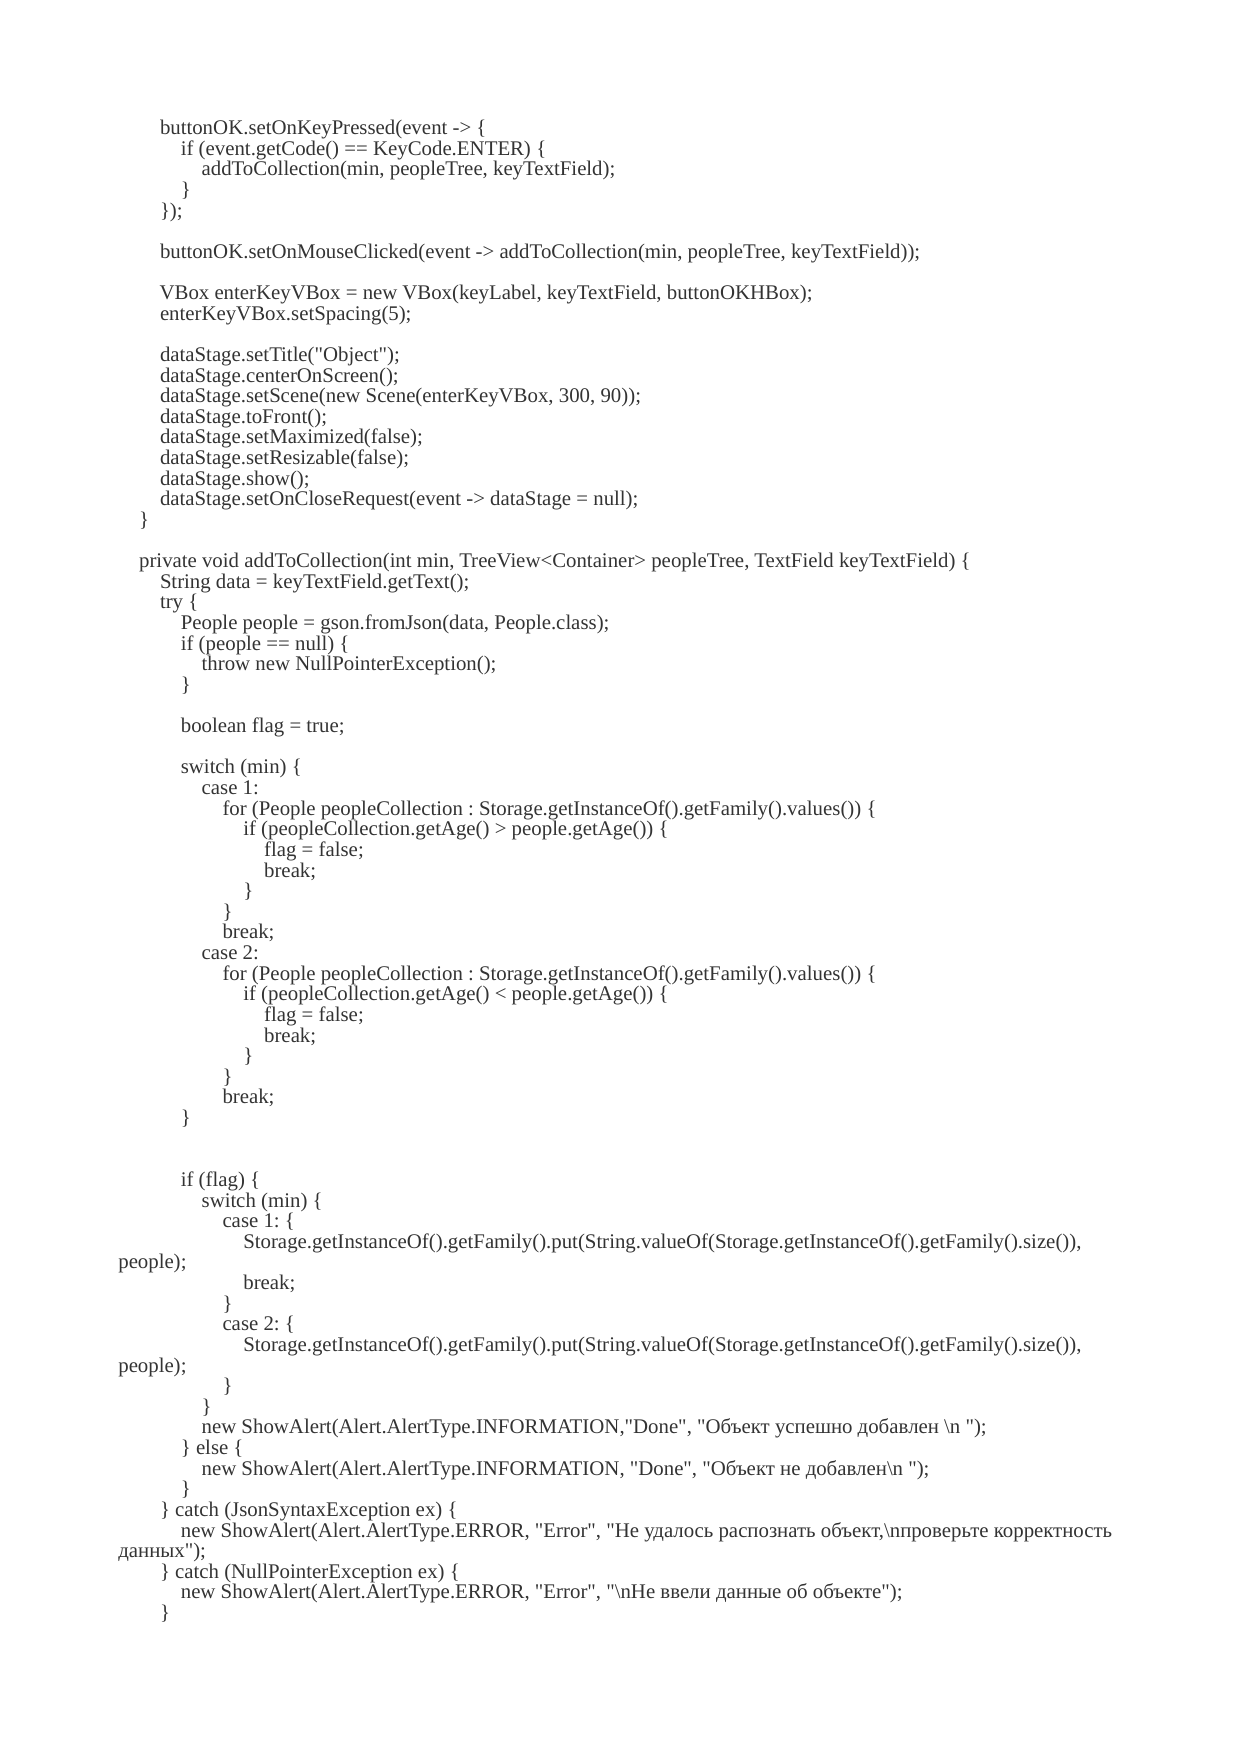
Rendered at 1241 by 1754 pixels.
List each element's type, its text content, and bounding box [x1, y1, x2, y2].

text dataStage.setMaximized(false); [118, 427, 1122, 448]
text dataStage.show(); [118, 469, 1122, 489]
text } [118, 1479, 1122, 1500]
text for (People peopleCollection : Storage.getInstanceOf().getFamily().values()) { [118, 964, 1122, 984]
text dataStage.setScene(new Scene(enterKeyVBox, 300, 90)); [118, 386, 1122, 407]
text case 2: [118, 943, 1122, 964]
text switch (min) { [118, 757, 1122, 778]
text dataStage.centerOnScreen(); [118, 366, 1122, 386]
text } [118, 180, 1122, 201]
text if (people == null) { [118, 634, 1122, 654]
text try { [118, 592, 1122, 613]
text case 2: { [118, 1314, 1122, 1335]
text String data = keyTextField.getText(); [118, 572, 1122, 592]
text } catch (JsonSyntaxException ex) { [118, 1500, 1122, 1521]
text } [118, 510, 1122, 531]
text } [118, 1046, 1122, 1067]
text flag = false; [118, 840, 1122, 861]
text private void addToCollection(int min, TreeView<Container> peopleTree, TextField keyTextField) { [118, 551, 1122, 572]
text new ShowAlert(Alert.AlertType.ERROR, "Error", "\nНе ввели данные об объекте"); [118, 1582, 1122, 1603]
text buttonOK.setOnKeyPressed(event -> { [118, 118, 1122, 139]
text case 1: [118, 778, 1122, 799]
text dataStage.setOnCloseRequest(event -> dataStage = null); [118, 489, 1122, 510]
text throw new NullPointerException(); [118, 654, 1122, 675]
text }); [118, 201, 1122, 221]
text if (peopleCollection.getAge() < people.getAge()) { [118, 984, 1122, 1005]
text for (People peopleCollection : Storage.getInstanceOf().getFamily().values()) { [118, 799, 1122, 819]
text } [118, 1108, 1122, 1129]
text break; [118, 1026, 1122, 1046]
text new ShowAlert(Alert.AlertType.INFORMATION,"Done", "Объект успешно добавлен \n "); [118, 1417, 1122, 1438]
text break; [118, 922, 1122, 943]
text break; [118, 1087, 1122, 1108]
text VBox enterKeyVBox = new VBox(keyLabel, keyTextField, buttonOKHBox); [118, 283, 1122, 304]
text case 1: { [118, 1211, 1122, 1232]
text break; [118, 861, 1122, 881]
text } [118, 1376, 1122, 1397]
text } catch (NullPointerException ex) { [118, 1562, 1122, 1582]
text dataStage.setResizable(false); [118, 448, 1122, 469]
text } [118, 1603, 1122, 1624]
text buttonOK.setOnMouseClicked(event -> addToCollection(min, peopleTree, keyTextField)); [118, 242, 1122, 262]
text boolean flag = true; [118, 716, 1122, 737]
text new ShowAlert(Alert.AlertType.ERROR, "Error", "Не удалось распознать объект,\nпроверьте корректность данных"); [118, 1521, 1122, 1562]
text } [118, 881, 1122, 902]
text if (event.getCode() == KeyCode.ENTER) { [118, 139, 1122, 159]
text } [118, 675, 1122, 696]
text } [118, 1397, 1122, 1417]
text enterKeyVBox.setSpacing(5); [118, 304, 1122, 324]
text Storage.getInstanceOf().getFamily().put(String.valueOf(Storage.getInstanceOf().getFamily().size()), people); [118, 1335, 1122, 1376]
text break; [118, 1273, 1122, 1294]
text } else { [118, 1438, 1122, 1459]
text flag = false; [118, 1005, 1122, 1026]
text if (peopleCollection.getAge() > people.getAge()) { [118, 819, 1122, 840]
text if (flag) { [118, 1170, 1122, 1191]
text dataStage.toFront(); [118, 407, 1122, 427]
text addToCollection(min, peopleTree, keyTextField); [118, 159, 1122, 180]
text } [118, 1067, 1122, 1087]
text Storage.getInstanceOf().getFamily().put(String.valueOf(Storage.getInstanceOf().getFamily().size()), people); [118, 1232, 1122, 1273]
text dataStage.setTitle("Object"); [118, 345, 1122, 366]
text new ShowAlert(Alert.AlertType.INFORMATION, "Done", "Объект не добавлен\n "); [118, 1459, 1122, 1479]
text } [118, 1294, 1122, 1314]
text People people = gson.fromJson(data, People.class); [118, 613, 1122, 634]
text switch (min) { [118, 1191, 1122, 1211]
text } [118, 902, 1122, 922]
